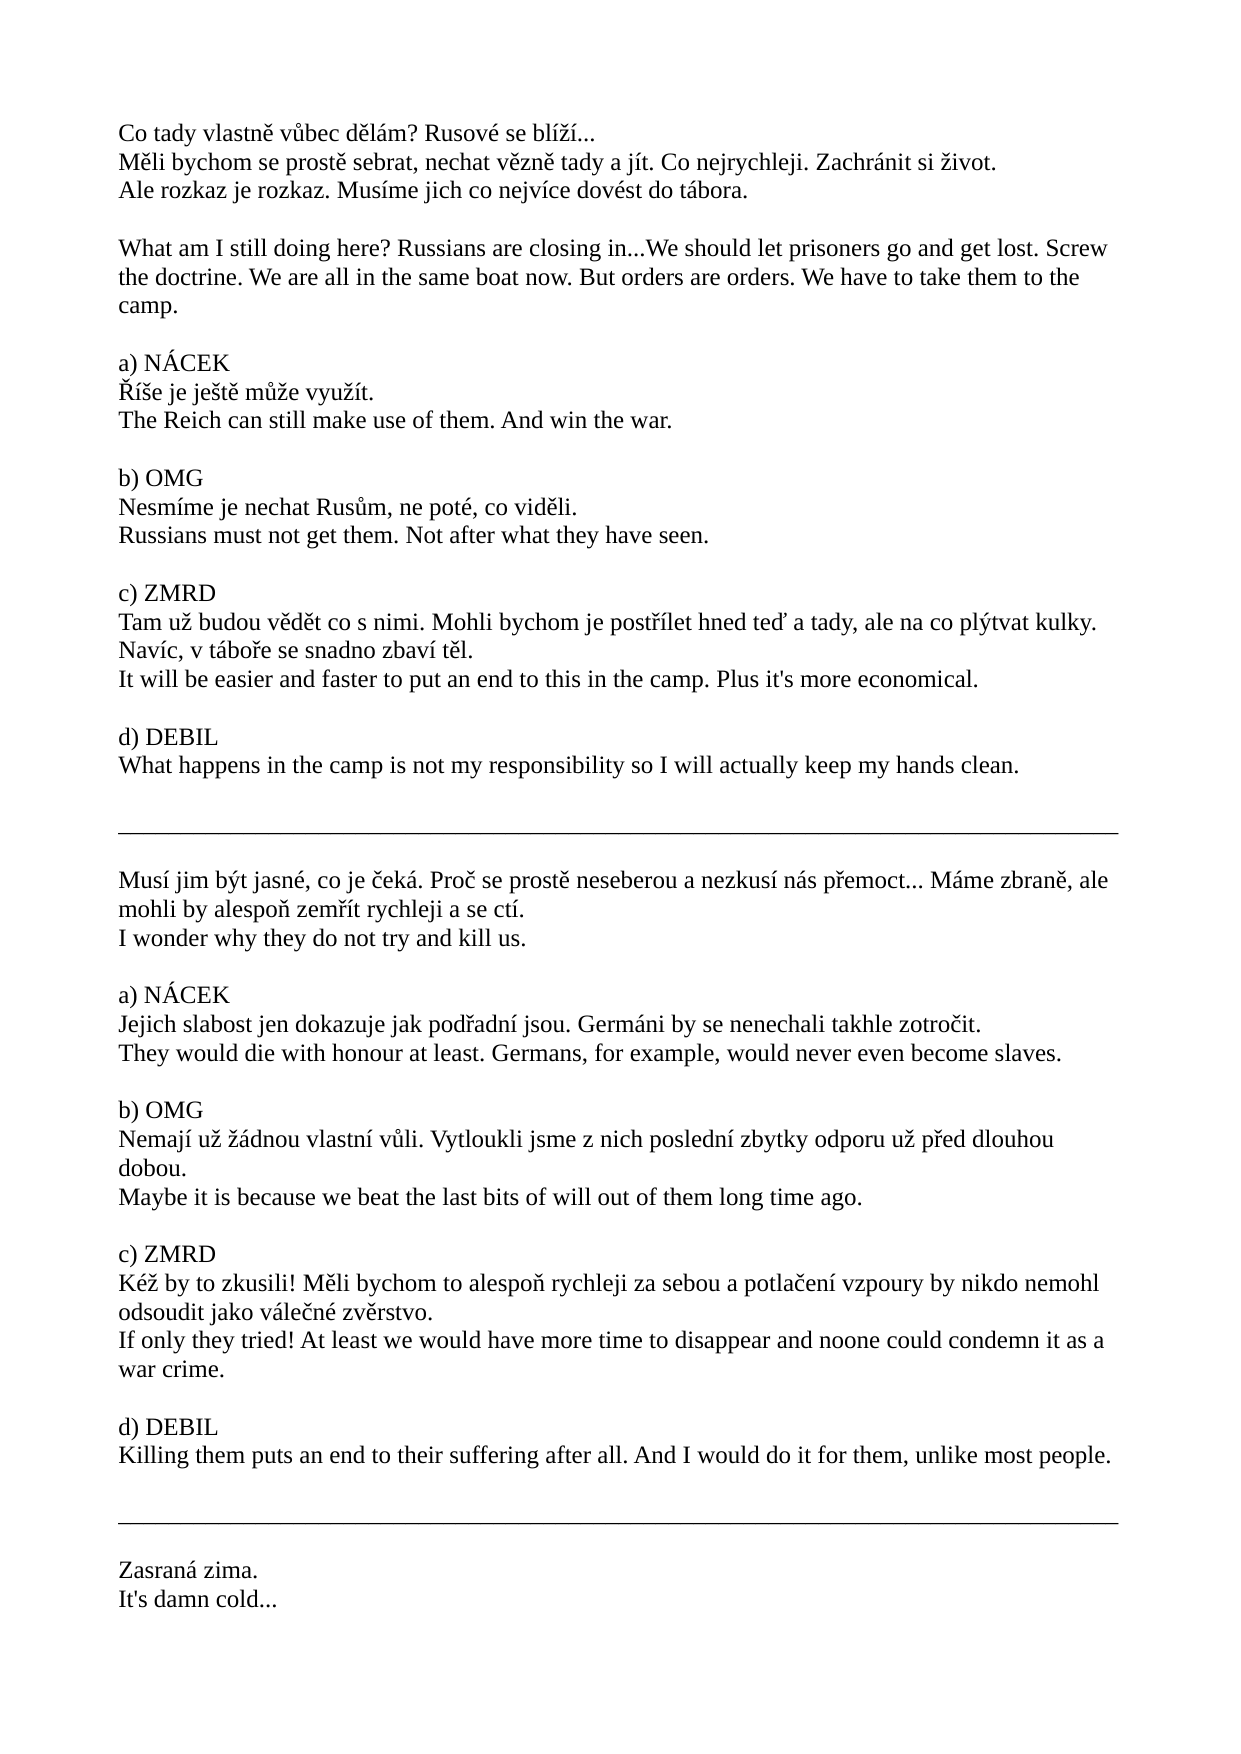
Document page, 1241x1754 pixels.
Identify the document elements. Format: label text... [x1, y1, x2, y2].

text Jejich slabost jen dokazuje jak podřadní jsou. Germáni by se nenechali takhle zotročit. They would die with honour at least. Germans, for example, would never even become slaves. [118, 1009, 1122, 1067]
text What happens in the camp is not my responsibility so I will actually keep my hands clean. ________________________________________________________________________________ Musí jim být jasné, co je čeká. Proč se prostě neseberou a nezkusí nás přemoct... Máme zbraně, ale mohli by alespoň zemřít rychleji a se ctí. I wonder why they do not try and kill us. [118, 751, 1122, 952]
text a) NÁCEK [118, 952, 1122, 1009]
text Říše je ještě může využít. [118, 377, 1122, 406]
text Maybe it is because we beat the last bits of will out of them long time ago. c) ZMRD [118, 1182, 1122, 1268]
text Killing them puts an end to their suffering after all. And I would do it for them, unlike most people. [118, 1441, 1122, 1469]
text ________________________________________________________________________________ Zasraná zima. [118, 1469, 1122, 1584]
text Russians must not get them. Not after what they have seen. c) ZMRD [118, 521, 1122, 607]
text b) OMG [118, 1067, 1122, 1124]
text It's damn cold... [118, 1584, 1122, 1613]
text d) DEBIL [118, 1412, 1122, 1441]
text What am I still doing here? Russians are closing in...We should let prisoners go and get lost. Screw the doctrine. We are all in the same boat now. But orders are orders. We have to take them to the camp. [118, 233, 1122, 319]
text a) NÁCEK [118, 319, 1122, 377]
text Nemají už žádnou vlastní vůli. Vytloukli jsme z nich poslední zbytky odporu už před dlouhou dobou. [118, 1124, 1122, 1182]
text The Reich can still make use of them. And win the war. b) OMG [118, 406, 1122, 492]
text Tam už budou vědět co s nimi. Mohli bychom je postřílet hned teď a tady, ale na co plýtvat kulky. Navíc, v táboře se snadno zbaví těl. [118, 607, 1122, 664]
text d) DEBIL [118, 722, 1122, 751]
text It will be easier and faster to put an end to this in the camp. Plus it's more economical. [118, 664, 1122, 693]
text Nesmíme je nechat Rusům, ne poté, co viděli. [118, 492, 1122, 521]
text Kéž by to zkusili! Měli bychom to alespoň rychleji za sebou a potlačení vzpoury by nikdo nemohl odsoudit jako válečné zvěrstvo. If only they tried! At least we would have more time to disappear and noone could condemn it as a war crime. [118, 1268, 1122, 1383]
text Co tady vlastně vůbec dělám? Rusové se blíží... Měli bychom se prostě sebrat, nechat vězně tady a jít. Co nejrychleji. Zachránit si život. Ale rozkaz je rozkaz. Musíme jich co nejvíce dovést do tábora. [118, 118, 1122, 233]
